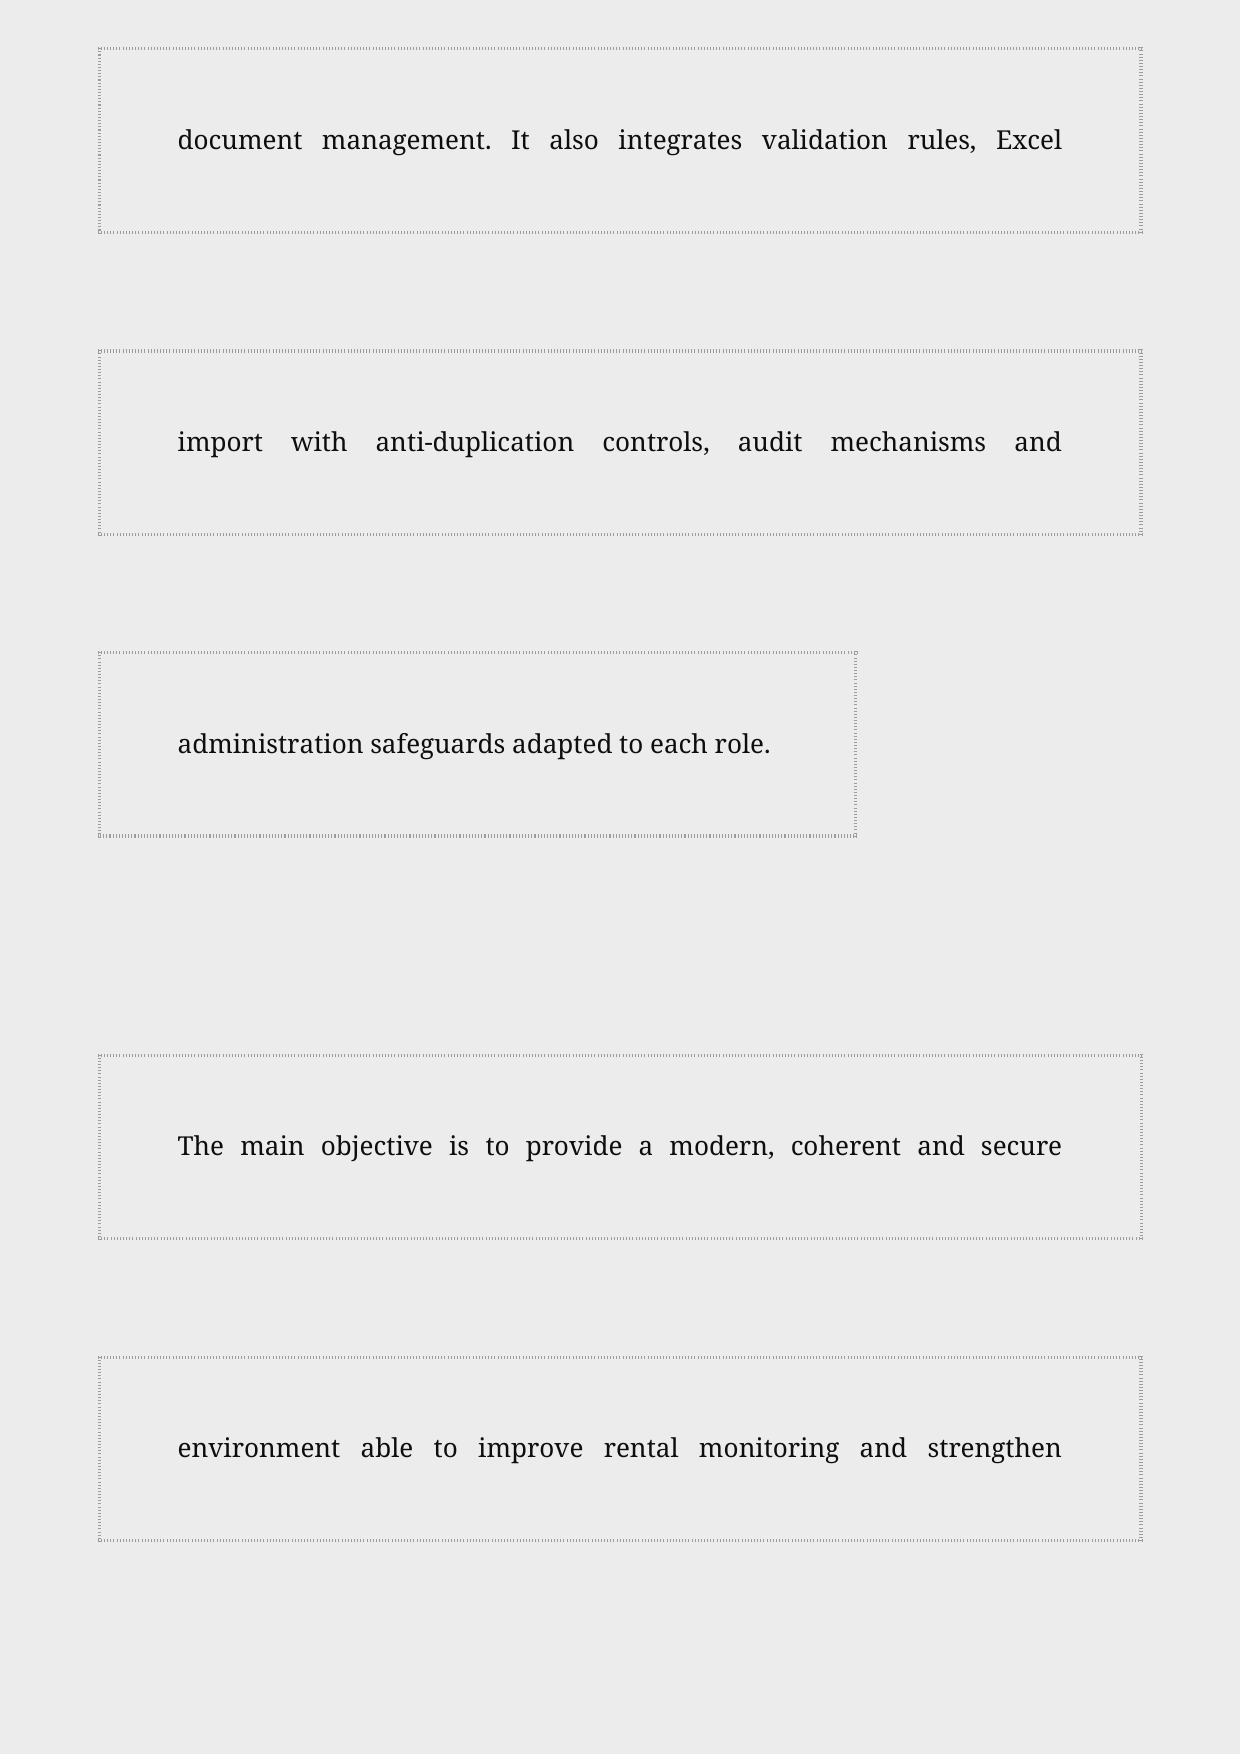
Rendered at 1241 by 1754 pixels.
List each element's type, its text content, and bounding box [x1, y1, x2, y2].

text The main objective is to provide a modern, coherent and secure environment able to improve rental monitoring and strengthen [97, 1054, 1143, 1542]
text document management. It also integrates validation rules, Excel import with anti-duplication controls, audit mechanisms and administration safeguards adapted to each role. [97, 47, 1143, 838]
